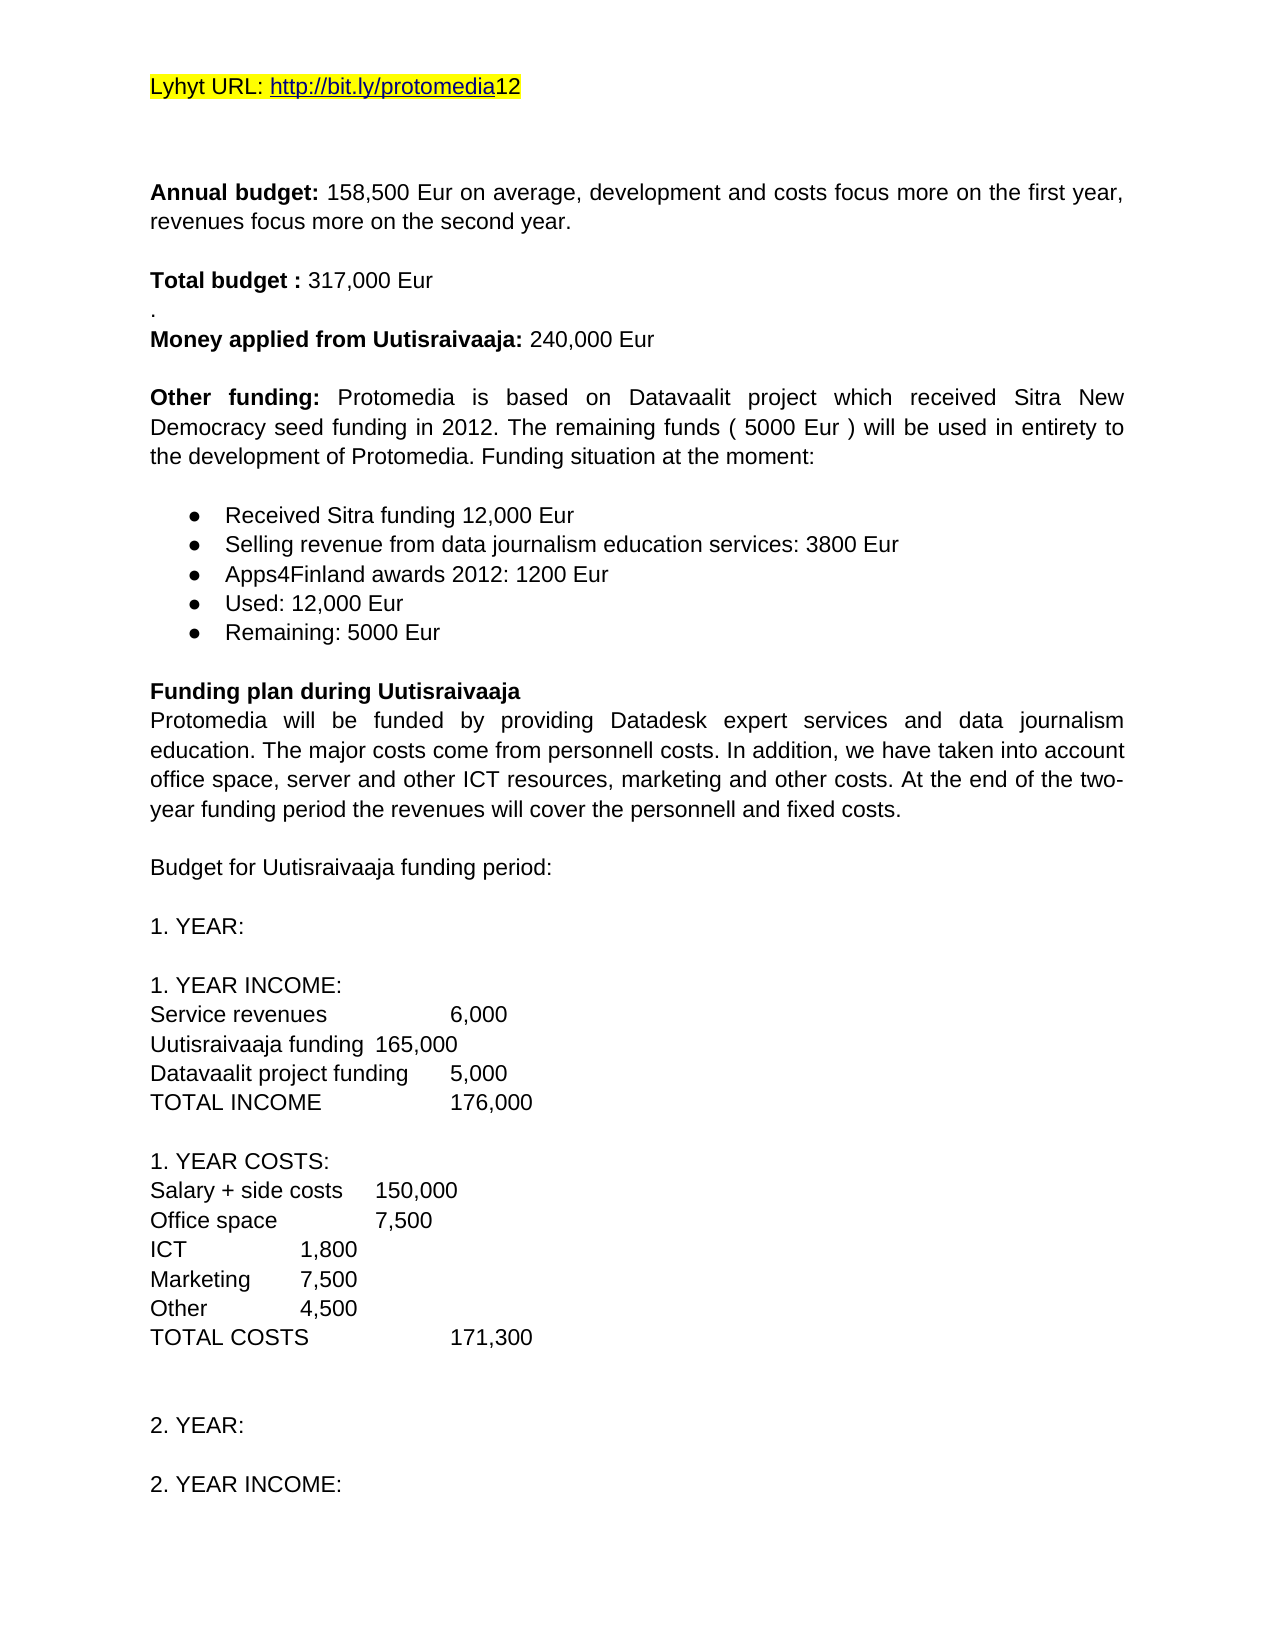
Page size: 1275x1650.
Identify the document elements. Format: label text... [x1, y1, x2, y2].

text ICT 1,800 [150, 1237, 1125, 1262]
text . [150, 297, 1125, 322]
list Apps4Finland awards 2012: 1200 Eur [187, 561, 1125, 587]
list Received Sitra funding 12,000 Eur [187, 502, 1125, 528]
text Annual budget: 158,500 Eur on average, development and costs focus more on the first year, revenues focus more on the second year. [150, 179, 1125, 234]
text TOTAL COSTS 171,300 [150, 1325, 1125, 1351]
text Uutisraivaaja funding 165,000 [150, 1031, 1125, 1057]
text 2. YEAR: [150, 1413, 1125, 1439]
text TOTAL INCOME 176,000 [150, 1090, 1125, 1116]
text Office space 7,500 [150, 1207, 1125, 1233]
text Money applied from Uutisraivaaja: 240,000 Eur [150, 326, 1125, 352]
list Used: 12,000 Eur [187, 591, 1125, 616]
text Protomedia will be funded by providing Datadesk expert services and data journalism education. The major costs come from personnell costs. In addition, we have taken into account office space, server and other ICT resources, marketing and other costs. At the end of the two-year funding period the revenues will cover the personnell and fixed costs. [150, 708, 1125, 822]
text 1. YEAR INCOME: [150, 972, 1125, 998]
text 1. YEAR: [150, 914, 1125, 939]
text Other funding: Protomedia is based on Datavaalit project which received Sitra New Democracy seed funding in 2012. The remaining funds ( 5000 Eur ) will be used in entirety to the development of Protomedia. Funding situation at the moment: [150, 385, 1125, 469]
text Other 4,500 [150, 1296, 1125, 1321]
text Datavaalit project funding 5,000 [150, 1061, 1125, 1086]
text Budget for Uutisraivaaja funding period: [150, 855, 1125, 881]
list Selling revenue from data journalism education services: 3800 Eur [187, 532, 1125, 557]
list Remaining: 5000 Eur [187, 620, 1125, 646]
text Service revenues 6,000 [150, 1002, 1125, 1027]
text 1. YEAR COSTS: [150, 1149, 1125, 1174]
text Marketing 7,500 [150, 1266, 1125, 1292]
text Salary + side costs 150,000 [150, 1178, 1125, 1204]
text Total budget : 317,000 Eur [150, 267, 1125, 293]
text Funding plan during Uutisraivaaja [150, 679, 1125, 704]
text 2. YEAR INCOME: [150, 1472, 1125, 1497]
